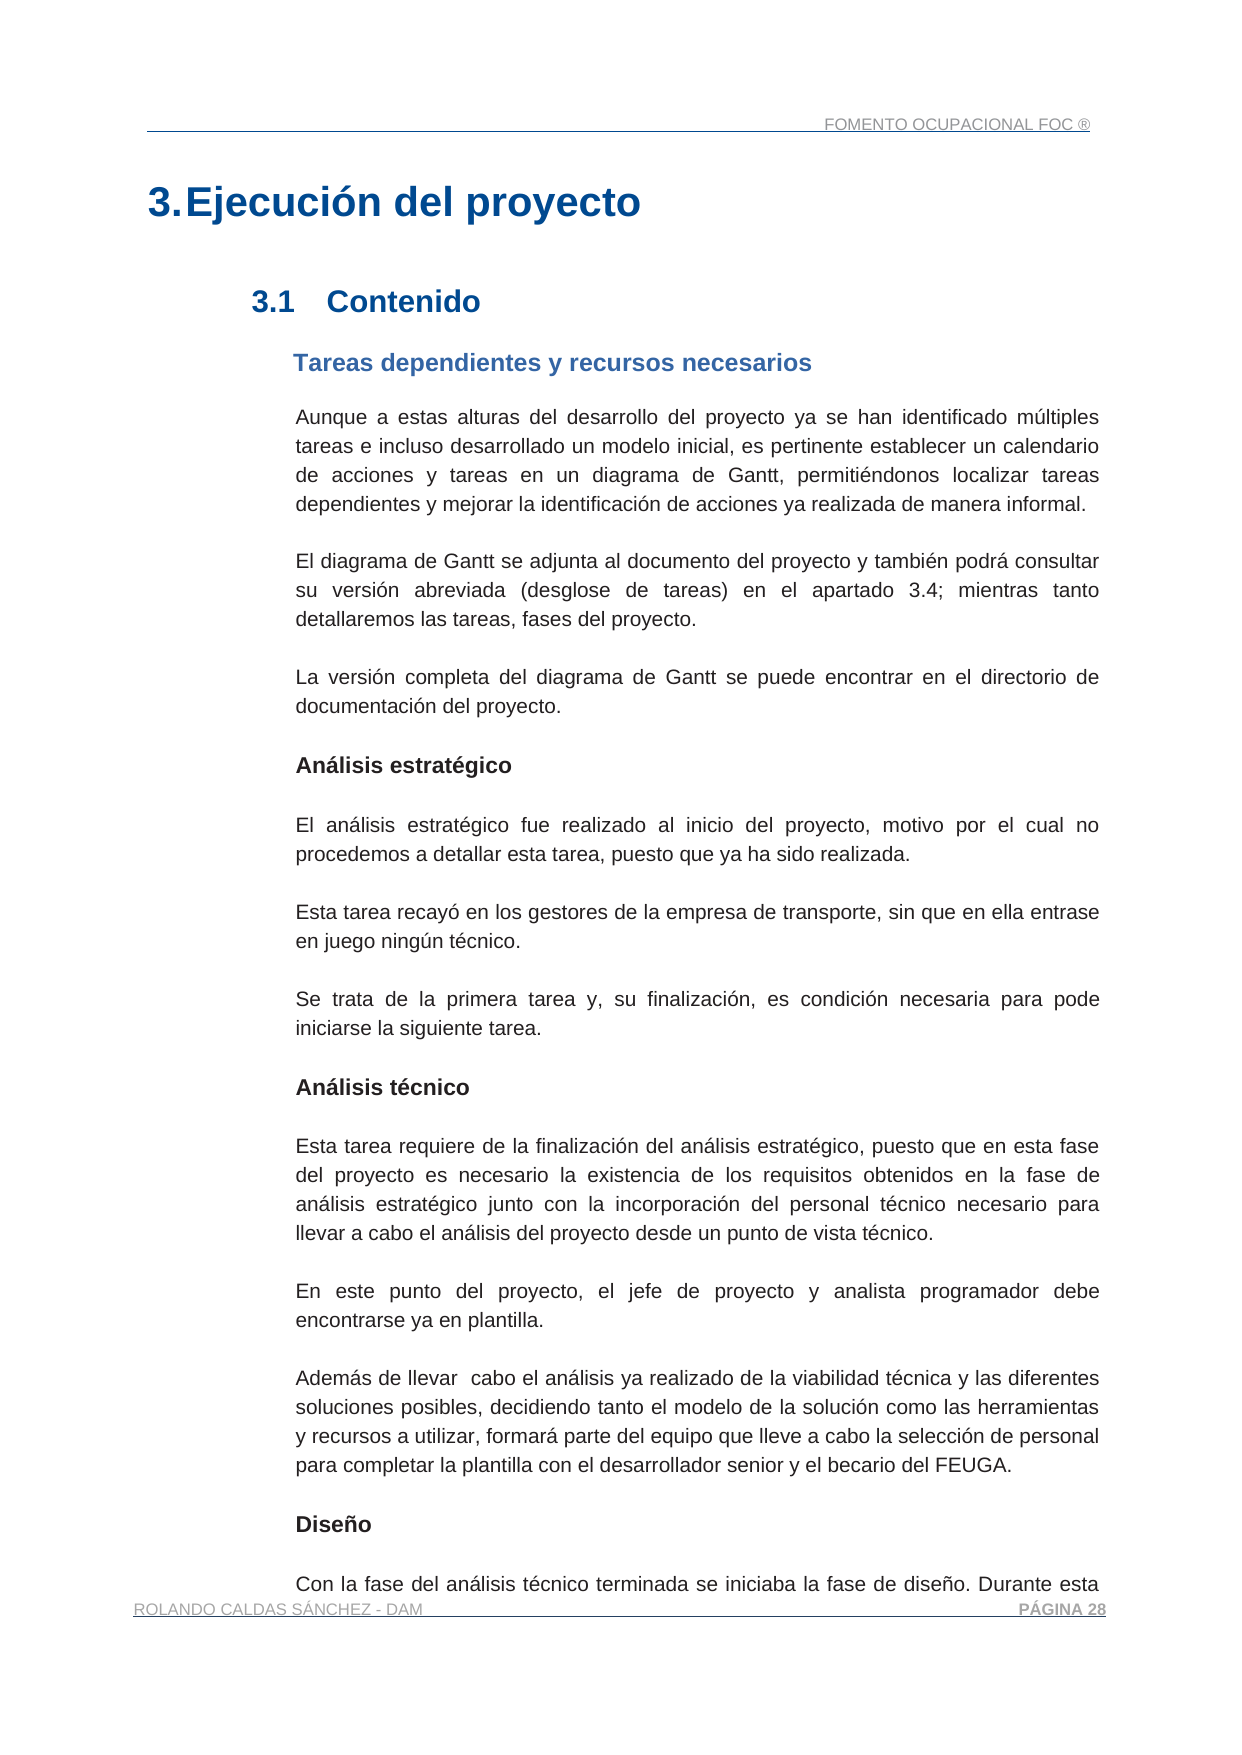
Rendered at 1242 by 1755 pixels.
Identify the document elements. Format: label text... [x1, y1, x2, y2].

text Diseño [295, 1511, 1101, 1537]
text Con la fase del análisis técnico terminada se iniciaba la fase de diseño. Durante esta [295, 1572, 1101, 1596]
text Esta tarea requiere de la finalización del análisis estratégico, puesto que en esta fase del proyecto es necesario la existencia de los requisitos obtenidos en la fase de análisis estratégico junto con la incorporación del personal técnico necesario para llevar a cabo el análisis del proyecto desde un punto de vista técnico. [295, 1134, 1101, 1245]
text La versión completa del diagrama de Gantt se puede encontrar en el directorio de documentación del proyecto. [295, 665, 1101, 718]
text El análisis estratégico fue realizado al inicio del proyecto, motivo por el cual no procedemos a detallar esta tarea, puesto que ya ha sido realizada. [295, 813, 1101, 866]
text Además de llevar cabo el análisis ya realizado de la viabilidad técnica y las diferentes soluciones posibles, decidiendo tanto el modelo de la solución como las herramientas y recursos a utilizar, formará parte del equipo que lleve a cabo la selección de personal para completar la plantilla con el desarrollador senior y el becario del FEUGA. [295, 1366, 1101, 1477]
text Esta tarea recayó en los gestores de la empresa de transporte, sin que en ella entrase en juego ningún técnico. [295, 900, 1101, 953]
text Aunque a estas alturas del desarrollo del proyecto ya se han identificado múltiples tareas e incluso desarrollado un modelo inicial, es pertinente establecer un calendario de acciones y tareas en un diagrama de Gantt, permitiéndonos localizar tareas dependientes y mejorar la identificación de acciones ya realizada de manera informal. [295, 404, 1101, 515]
text Tareas dependientes y recursos necesarios [293, 347, 1106, 376]
list Ejecución del proyecto [148, 178, 1106, 224]
text En este punto del proyecto, el jefe de proyecto y analista programador debe encontrarse ya en plantilla. [295, 1279, 1101, 1332]
list Contenido [251, 283, 1106, 318]
text Análisis estratégico [295, 752, 1101, 778]
text Análisis técnico [295, 1073, 1101, 1100]
text Se trata de la primera tarea y, su finalización, es condición necesaria para pode iniciarse la siguiente tarea. [295, 987, 1101, 1039]
text El diagrama de Gantt se adjunta al documento del proyecto y también podrá consultar su versión abreviada (desglose de tareas) en el apartado 3.4; mientras tanto detallaremos las tareas, fases del proyecto. [295, 549, 1101, 631]
